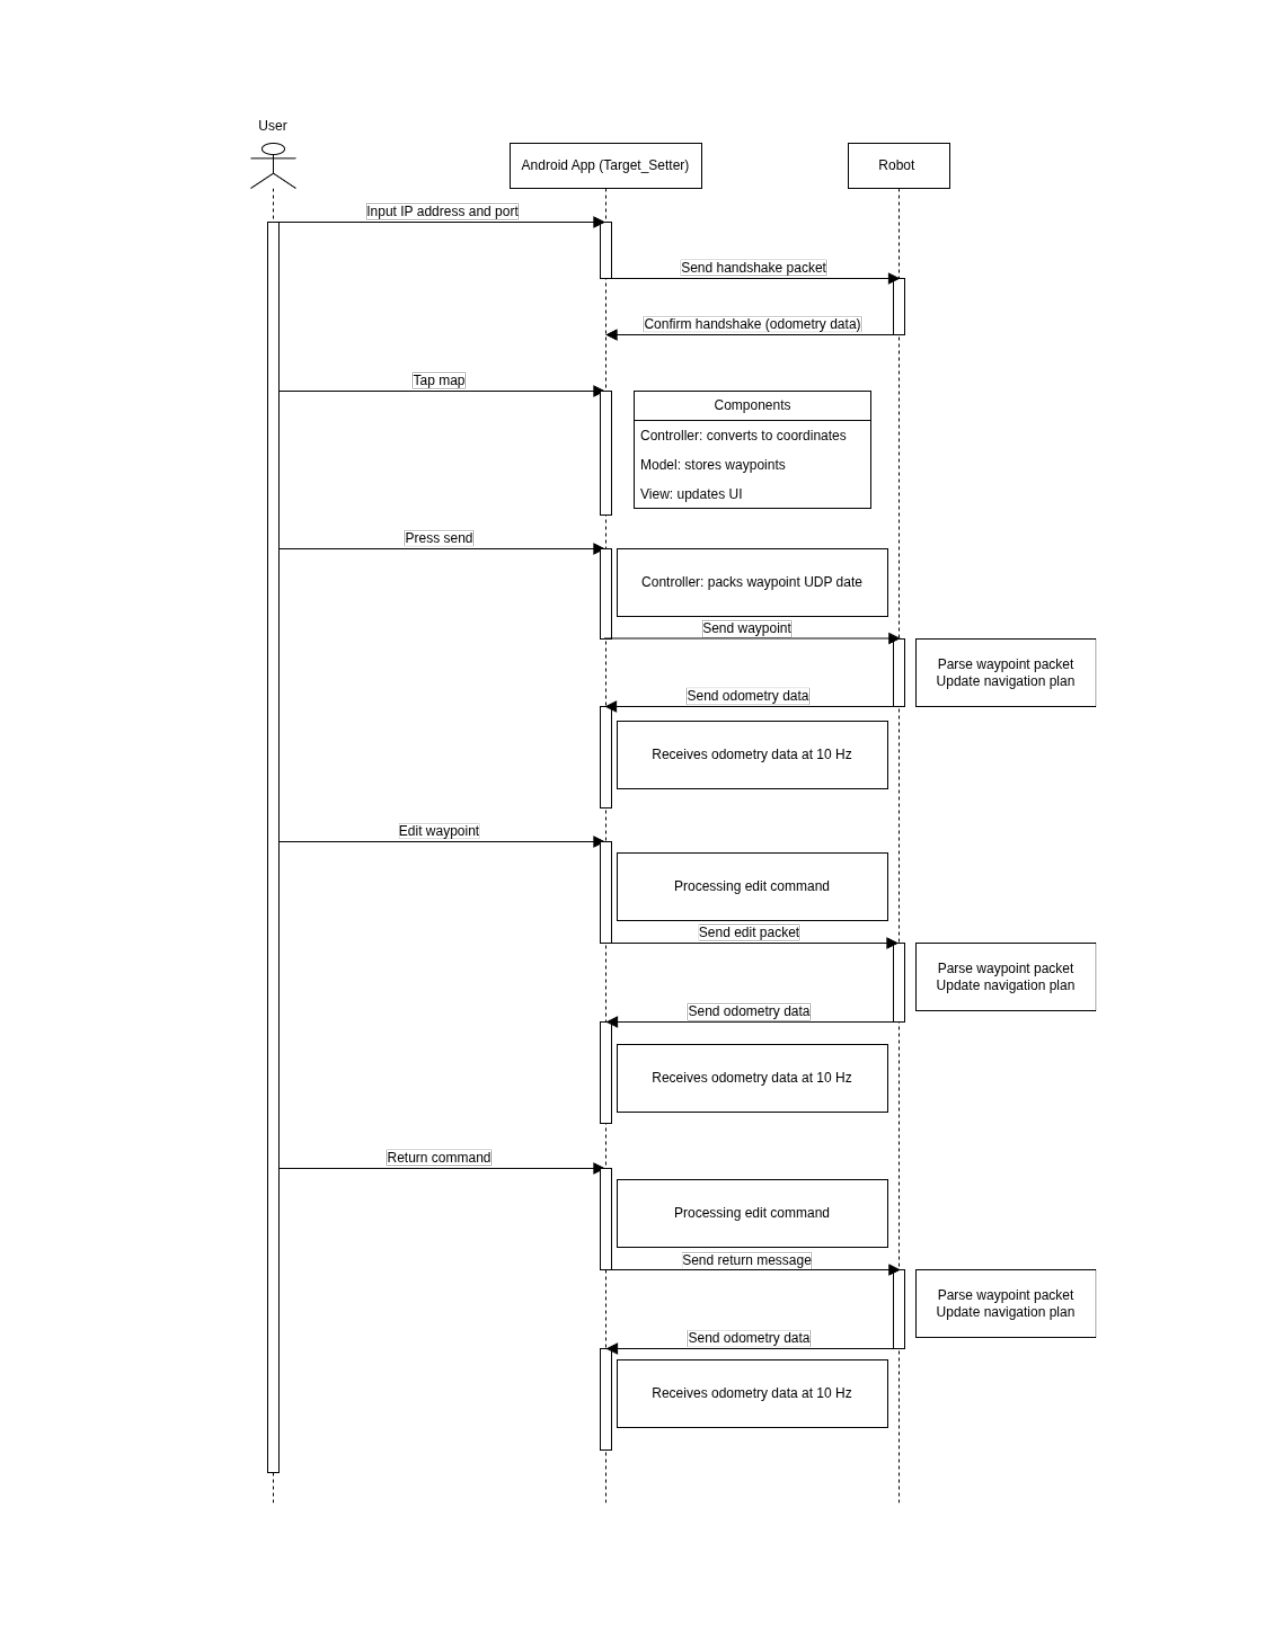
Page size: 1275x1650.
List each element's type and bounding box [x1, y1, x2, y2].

picture [239, 109, 1097, 1507]
